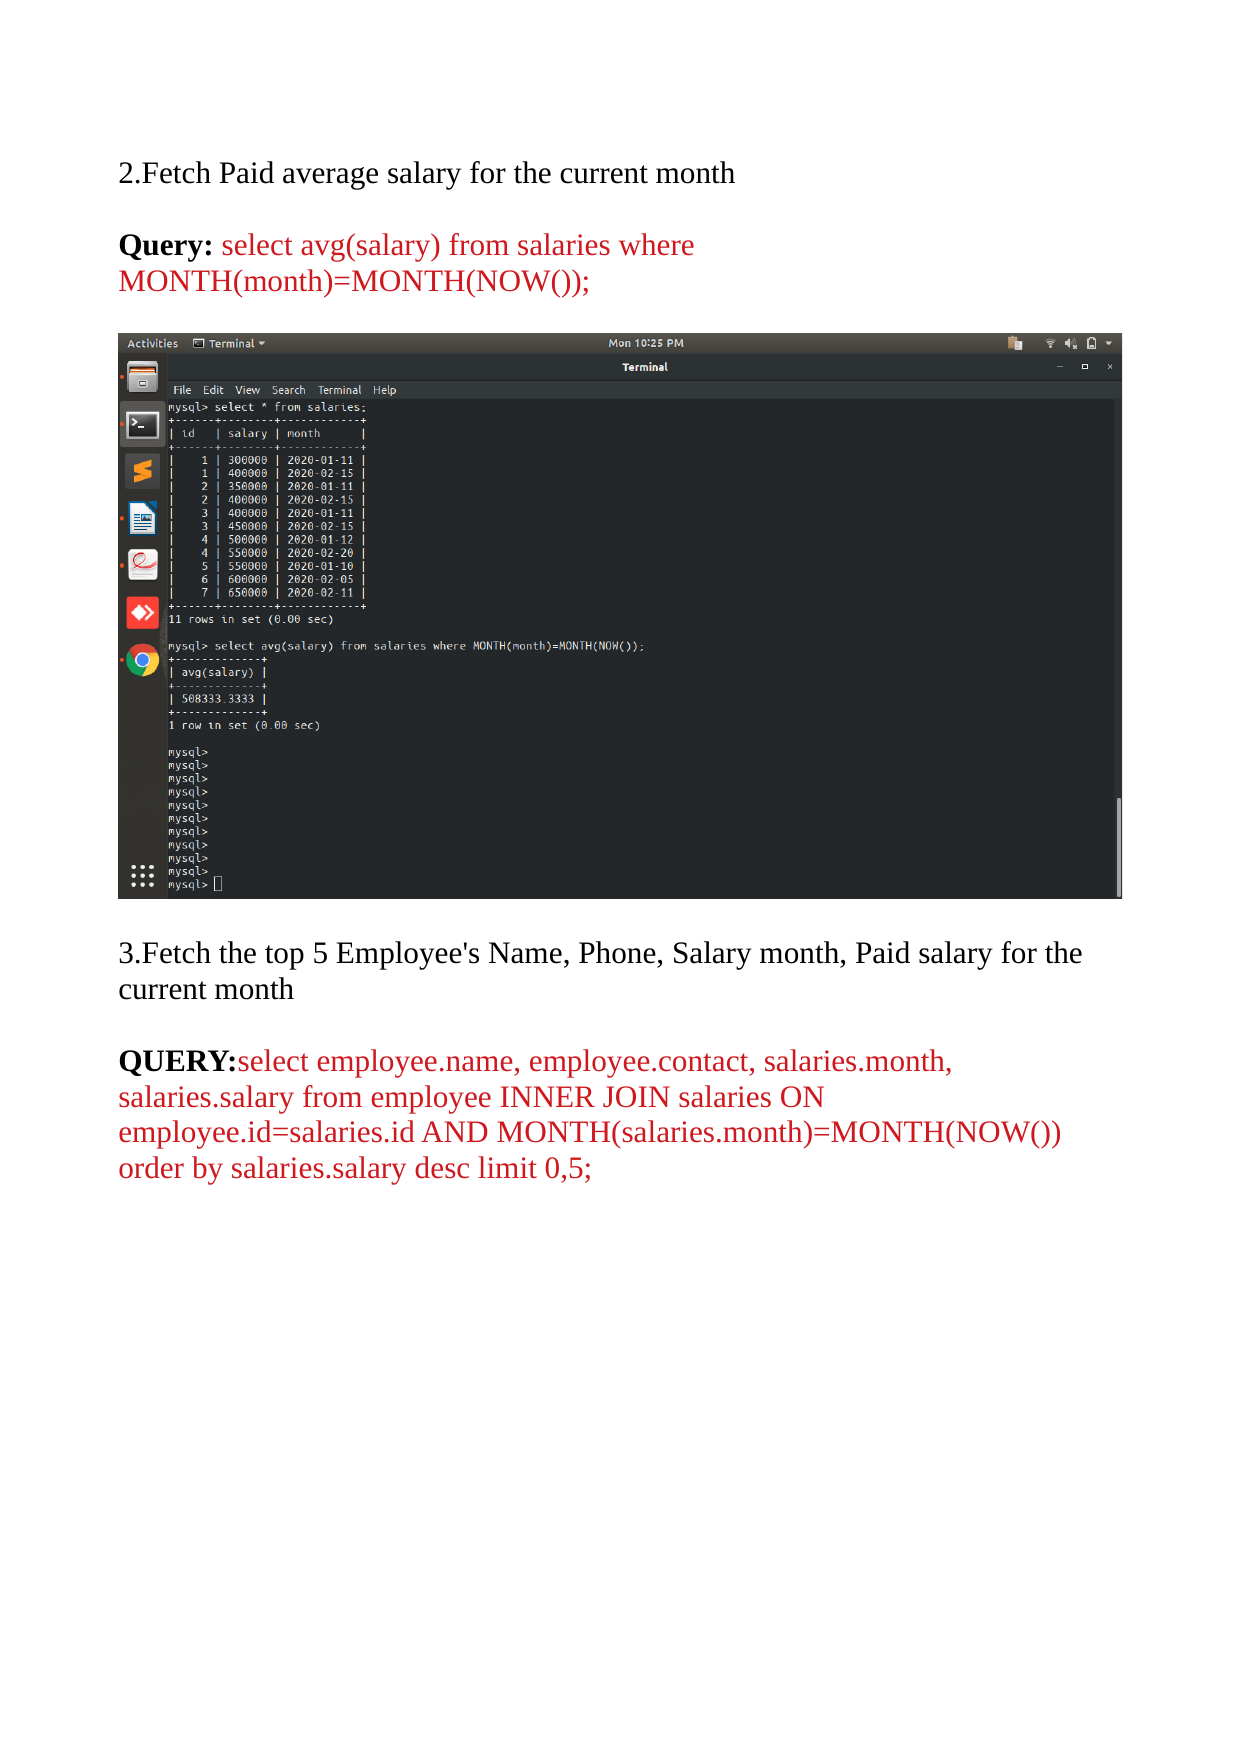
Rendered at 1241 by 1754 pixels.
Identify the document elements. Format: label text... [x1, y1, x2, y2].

text 2.Fetch Paid average salary for the current month [118, 154, 1122, 190]
picture [118, 333, 1123, 899]
text QUERY:select employee.name, employee.contact, salaries.month, salaries.salary from employee INNER JOIN salaries ON employee.id=salaries.id AND MONTH(salaries.month)=MONTH(NOW()) order by salaries.salary desc limit 0,5; [118, 1042, 1122, 1186]
text Query: select avg(salary) from salaries where MONTH(month)=MONTH(NOW()); [118, 226, 1122, 298]
text 3.Fetch the top 5 Employee's Name, Phone, Salary month, Paid salary for the current month [118, 934, 1122, 1006]
